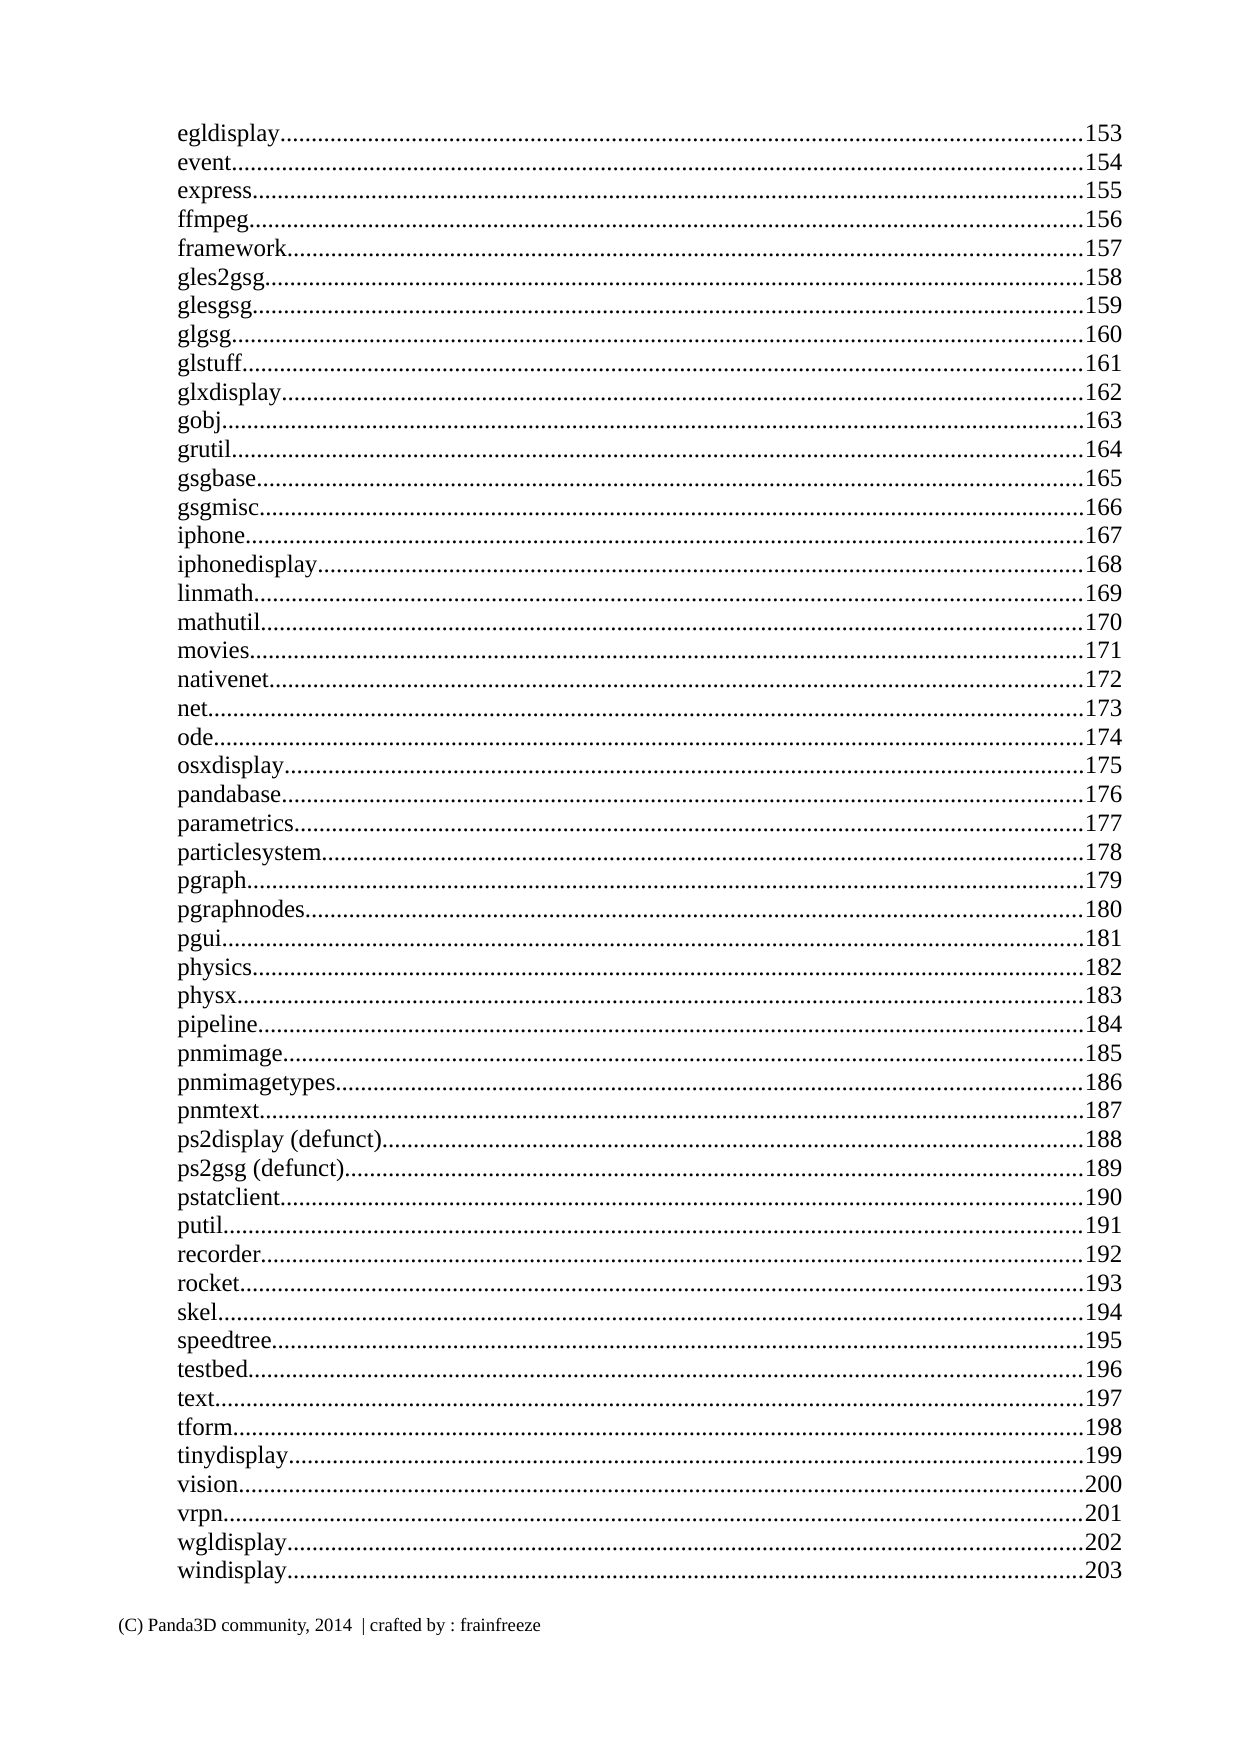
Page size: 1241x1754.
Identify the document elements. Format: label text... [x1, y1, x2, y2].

text pstatclient 190 [177, 1182, 1122, 1211]
text pipeline 184 [177, 1009, 1122, 1038]
text glesgsg 159 [177, 291, 1122, 319]
text movies 171 [177, 636, 1122, 664]
text ps2gsg (defunct) 189 [177, 1153, 1122, 1182]
text glxdisplay 162 [177, 377, 1122, 406]
text physics 182 [177, 952, 1122, 981]
text wgldisplay 202 [177, 1527, 1122, 1556]
text express 155 [177, 176, 1122, 204]
text ps2display (defunct) 188 [177, 1124, 1122, 1153]
text pnmtext 187 [177, 1096, 1122, 1124]
text text 197 [177, 1383, 1122, 1412]
text putil 191 [177, 1211, 1122, 1239]
text net 173 [177, 693, 1122, 722]
text skel 194 [177, 1297, 1122, 1326]
text gobj 163 [177, 406, 1122, 434]
text physx 183 [177, 981, 1122, 1009]
text grutil 164 [177, 434, 1122, 463]
text pgraph 179 [177, 866, 1122, 894]
text speedtree 195 [177, 1326, 1122, 1354]
text glgsg 160 [177, 319, 1122, 348]
text iphone 167 [177, 521, 1122, 549]
text egldisplay 153 [177, 118, 1122, 147]
text rocket 193 [177, 1268, 1122, 1297]
text gsgbase 165 [177, 463, 1122, 492]
text linmath 169 [177, 578, 1122, 607]
text event 154 [177, 147, 1122, 176]
text windisplay 203 [177, 1556, 1122, 1584]
text gsgmisc 166 [177, 492, 1122, 521]
text nativenet 172 [177, 664, 1122, 693]
text framework 157 [177, 233, 1122, 262]
text gles2gsg 158 [177, 262, 1122, 291]
text tform 198 [177, 1412, 1122, 1441]
text testbed 196 [177, 1354, 1122, 1383]
text glstuff 161 [177, 348, 1122, 377]
text pnmimagetypes 186 [177, 1067, 1122, 1096]
text tinydisplay 199 [177, 1441, 1122, 1469]
text ffmpeg 156 [177, 204, 1122, 233]
text iphonedisplay 168 [177, 549, 1122, 578]
text osxdisplay 175 [177, 751, 1122, 779]
text vrpn 201 [177, 1498, 1122, 1527]
text pgui 181 [177, 923, 1122, 952]
text pandabase 176 [177, 779, 1122, 808]
text mathutil 170 [177, 607, 1122, 636]
text particlesystem 178 [177, 837, 1122, 866]
text recorder 192 [177, 1239, 1122, 1268]
text vision 200 [177, 1469, 1122, 1498]
text ode 174 [177, 722, 1122, 751]
text parametrics 177 [177, 808, 1122, 837]
text pnmimage 185 [177, 1038, 1122, 1067]
text pgraphnodes 180 [177, 894, 1122, 923]
